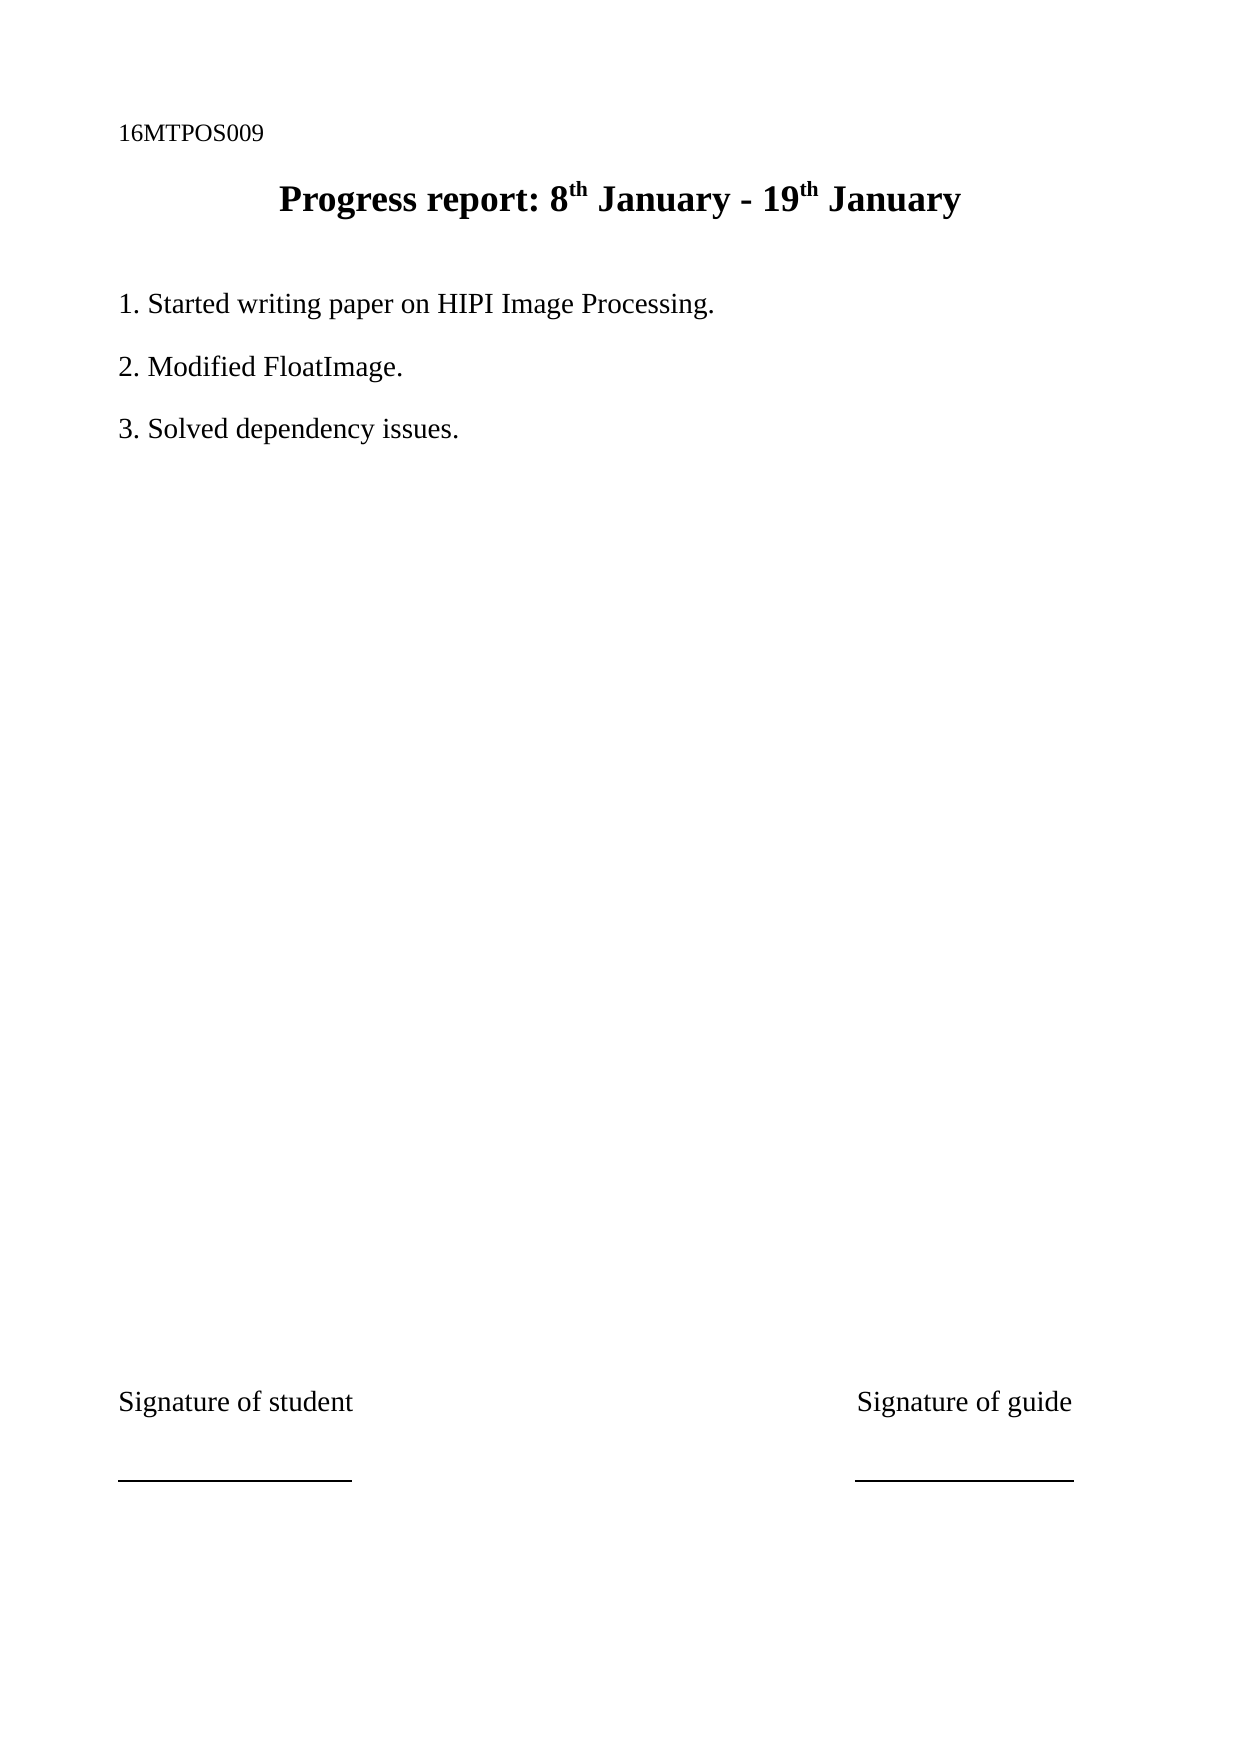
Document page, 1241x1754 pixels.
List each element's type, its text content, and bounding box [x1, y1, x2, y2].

text 1. Started writing paper on HIPI Image Processing. [118, 287, 1122, 320]
text 3. Solved dependency issues. [118, 411, 1122, 445]
text 2. Modified FloatImage. [118, 349, 1122, 382]
text Progress report: 8th January - 19th January [118, 176, 1122, 219]
text Signature of student Signature of guide [118, 1384, 1122, 1417]
